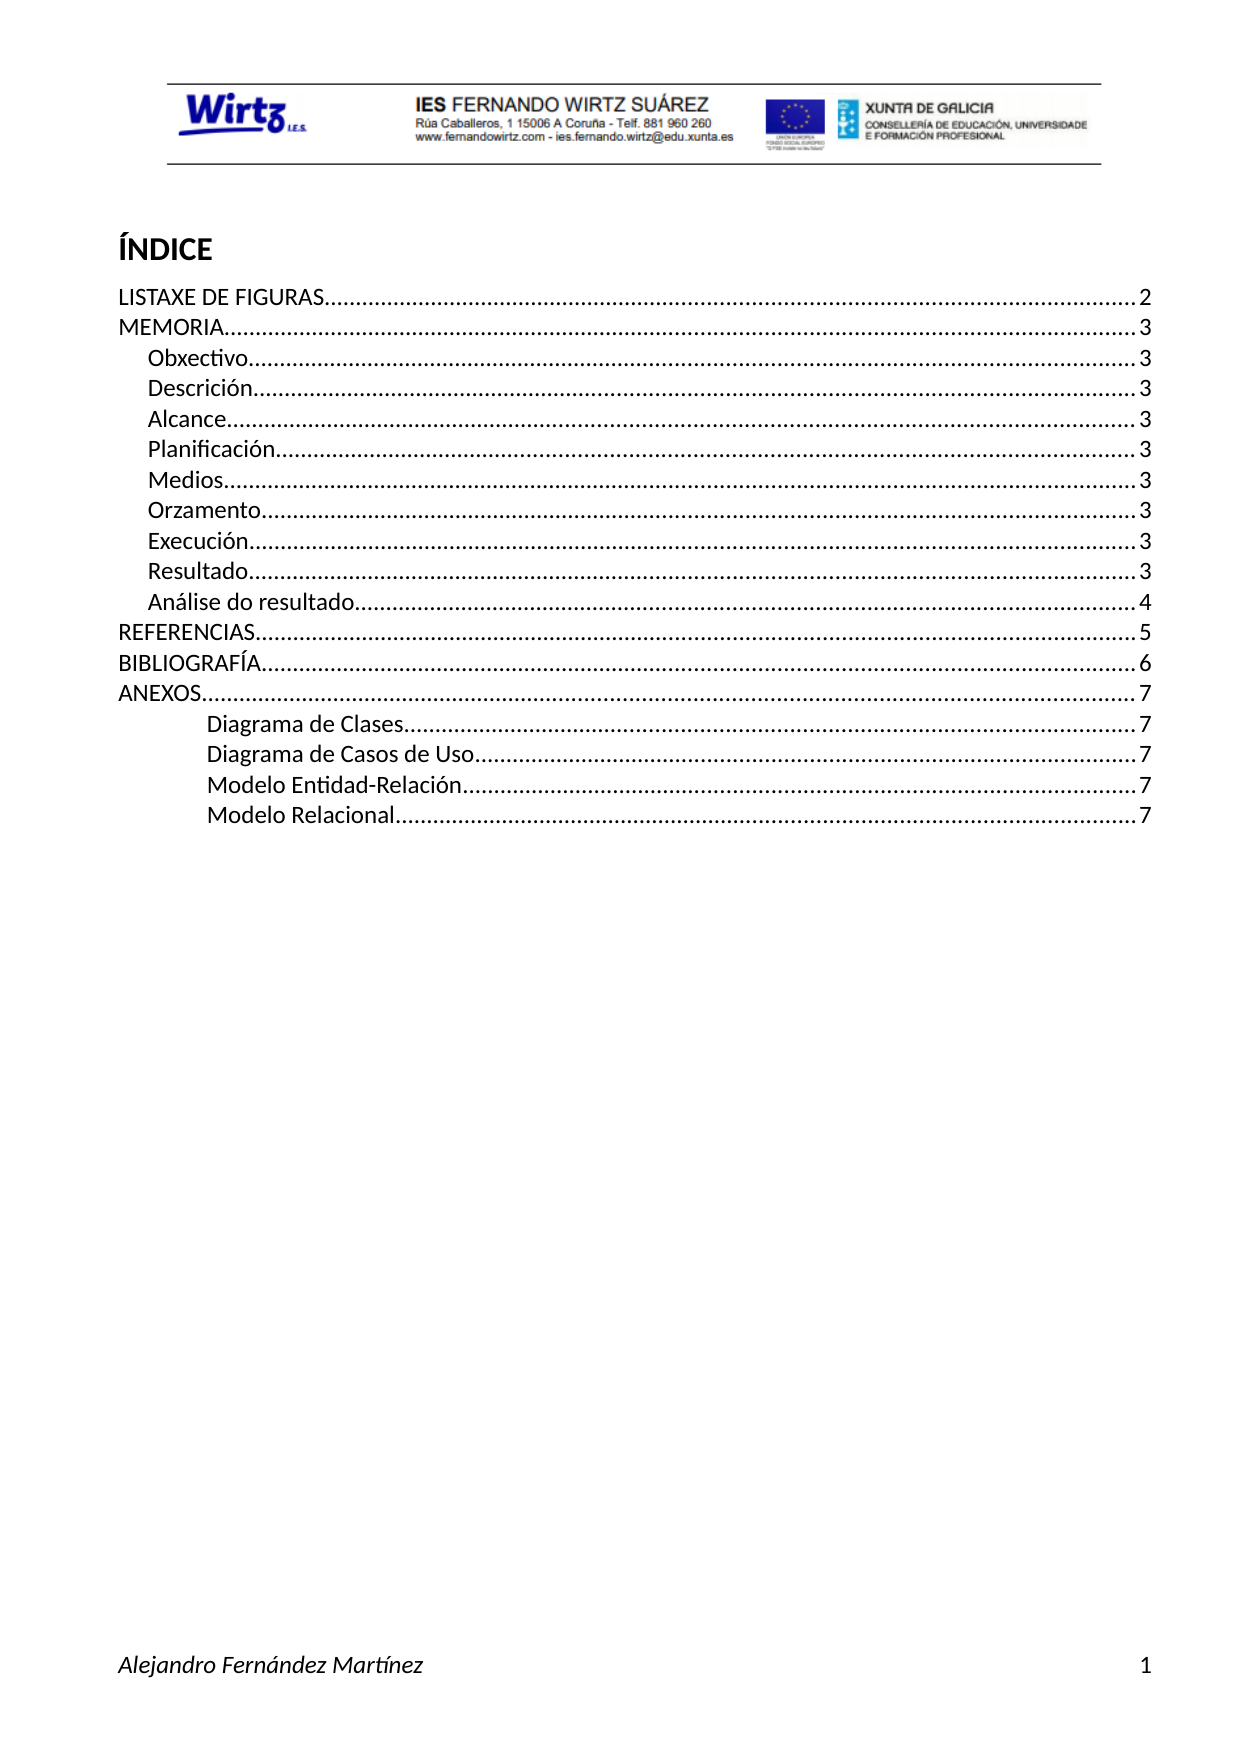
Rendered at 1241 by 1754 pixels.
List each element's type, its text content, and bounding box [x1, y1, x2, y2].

text Execución 3 [148, 525, 1152, 555]
text Descrición 3 [148, 372, 1152, 403]
picture [158, 73, 1112, 173]
text Orzamento 3 [148, 494, 1152, 525]
text Planificación 3 [148, 433, 1152, 464]
text Modelo Relacional 7 [207, 799, 1152, 830]
text Análise do resultado 4 [148, 586, 1152, 616]
text LISTAXE DE FIGURAS 2 [118, 281, 1152, 311]
text Alcance 3 [148, 403, 1152, 433]
text Resultado 3 [148, 555, 1152, 586]
text Diagrama de Casos de Uso 7 [207, 738, 1152, 769]
text Modelo Entidad-Relación 7 [207, 769, 1152, 799]
text ANEXOS 7 [118, 677, 1152, 708]
text Medios 3 [148, 464, 1152, 494]
text BIBLIOGRAFÍA 6 [118, 647, 1152, 677]
text Diagrama de Clases 7 [207, 708, 1152, 738]
text REFERENCIAS 5 [118, 616, 1152, 647]
text MEMORIA 3 [118, 311, 1152, 342]
subtitle ÍNDICE [118, 227, 1152, 268]
text Obxectivo 3 [148, 342, 1152, 372]
